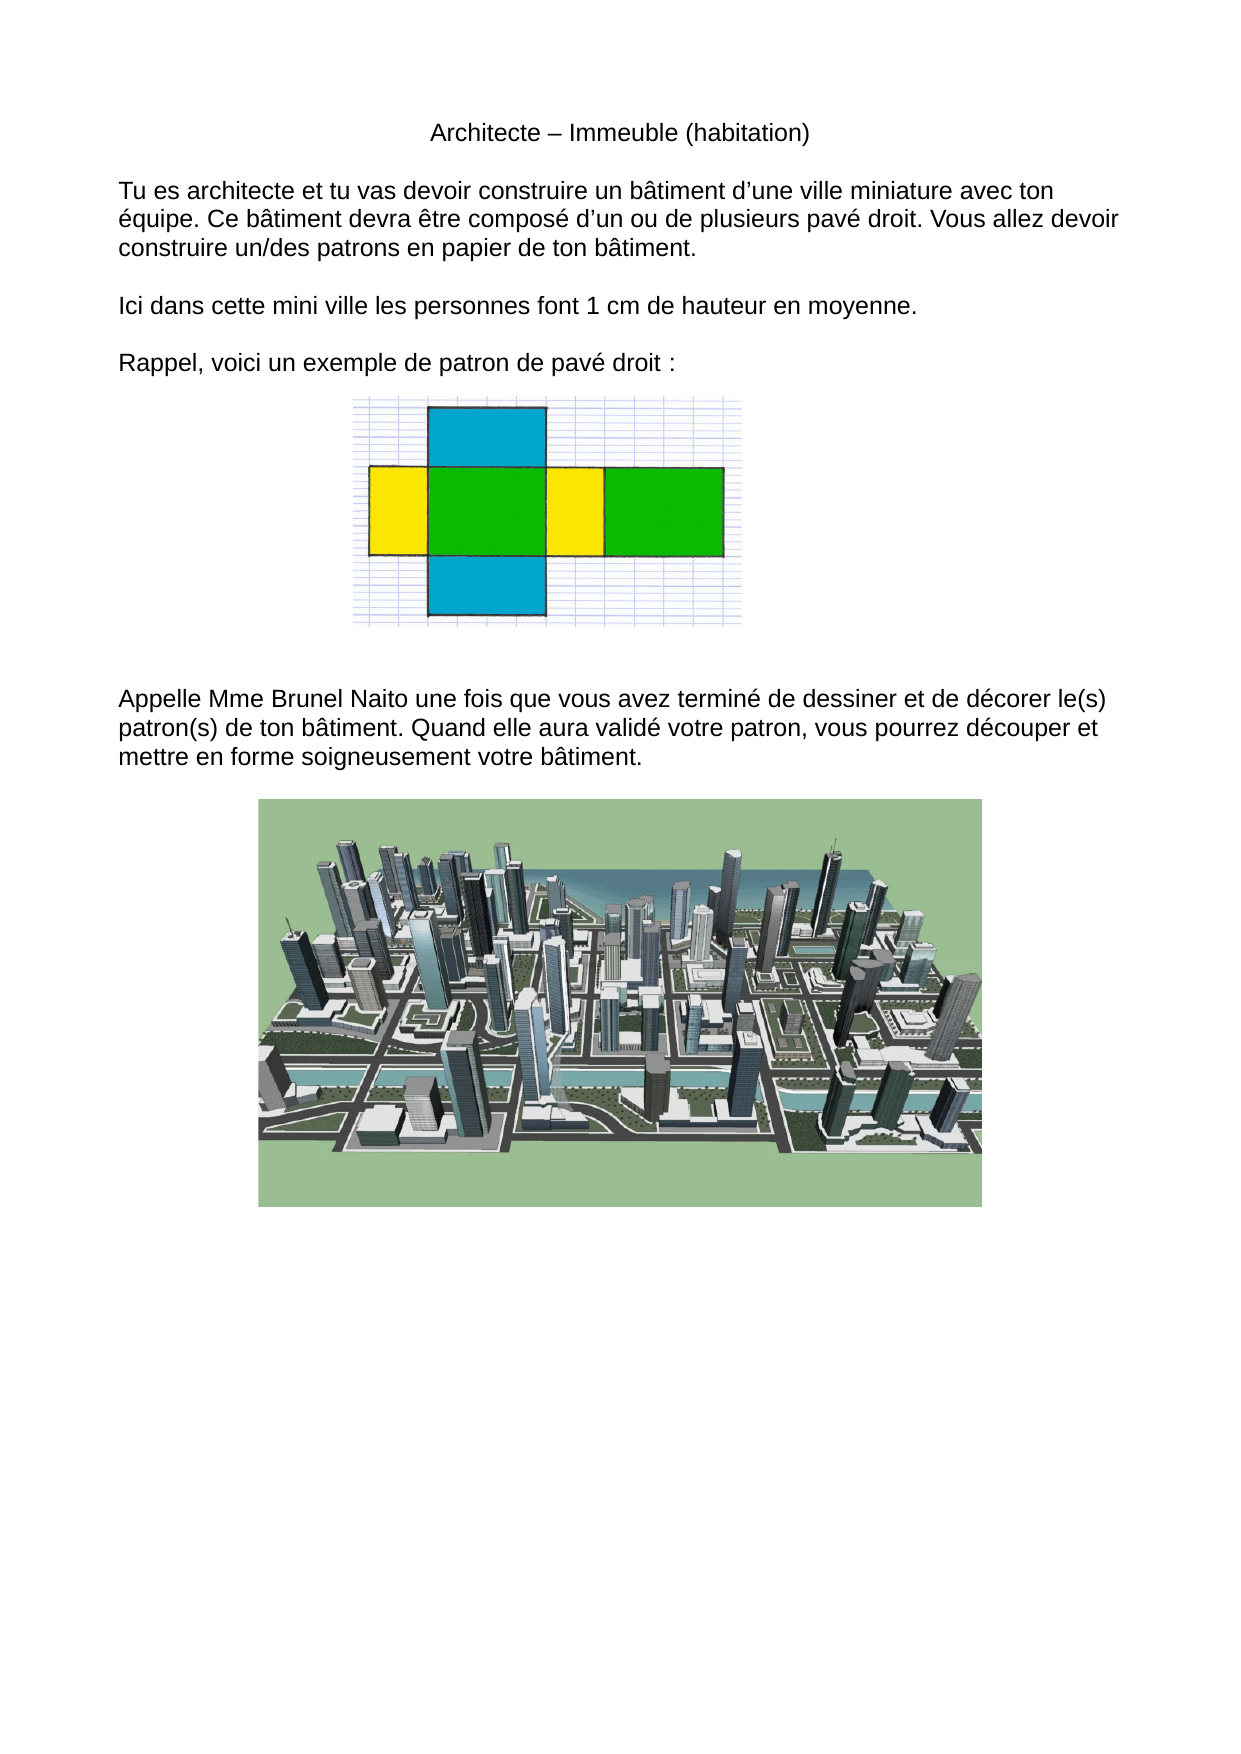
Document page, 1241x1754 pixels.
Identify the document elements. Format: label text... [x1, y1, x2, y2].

picture [258, 799, 982, 1207]
text Appelle Mme Brunel Naito une fois que vous avez terminé de dessiner et de décorer le(s) patron(s) de ton bâtiment. Quand elle aura validé votre patron, vous pourrez découper et mettre en forme soigneusement votre bâtiment. [118, 684, 1122, 771]
text Ici dans cette mini ville les personnes font 1 cm de hauteur en moyenne. [118, 291, 1122, 319]
text Architecte – Immeuble (habitation) [118, 118, 1122, 147]
text Rappel, voici un exemple de patron de pavé droit : [118, 348, 1122, 377]
text Tu es architecte et tu vas devoir construire un bâtiment d’une ville miniature avec ton équipe. Ce bâtiment devra être composé d’un ou de plusieurs pavé droit. Vous allez devoir construire un/des patrons en papier de ton bâtiment. [118, 176, 1122, 262]
picture [353, 396, 742, 627]
